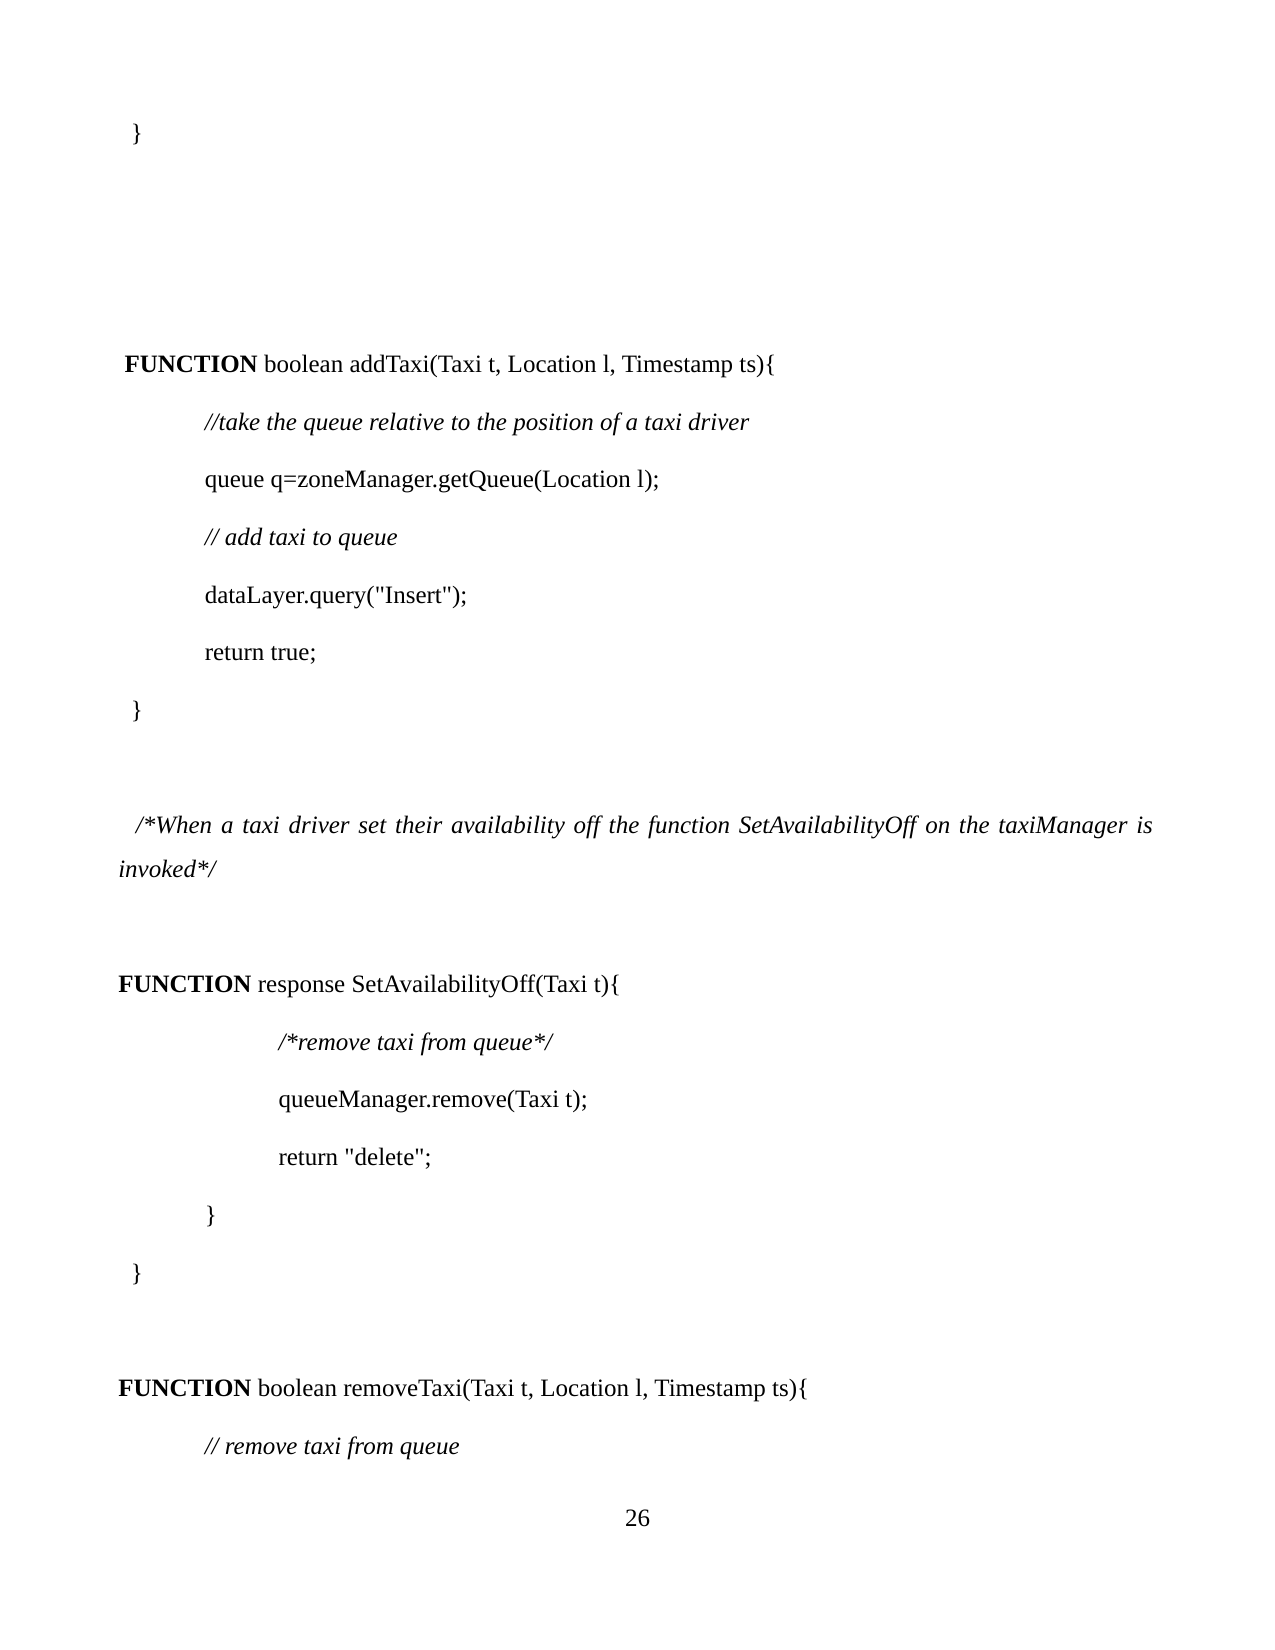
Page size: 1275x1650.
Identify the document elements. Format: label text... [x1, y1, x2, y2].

text } [118, 1200, 1157, 1229]
text return "delete"; [118, 1142, 1157, 1171]
text /*remove taxi from queue*/ [118, 1027, 1157, 1056]
text FUNCTION boolean addTaxi(Taxi t, Location l, Timestamp ts){ [118, 349, 1157, 378]
text queue q=zoneManager.getQueue(Location l); [118, 464, 1157, 493]
text FUNCTION boolean removeTaxi(Taxi t, Location l, Timestamp ts){ [118, 1373, 1157, 1402]
text return true; [118, 637, 1157, 666]
text // add taxi to queue [118, 522, 1157, 551]
text dataLayer.query("Insert"); [118, 580, 1157, 608]
text /*When a taxi driver set their availability off the function SetAvailabilityOff on the taxiManager is invoked*/ [118, 811, 1157, 882]
text } [118, 118, 1157, 147]
text queueManager.remove(Taxi t); [118, 1084, 1157, 1113]
text } [118, 695, 1157, 724]
text // remove taxi from queue [118, 1431, 1157, 1459]
text } [118, 1258, 1157, 1286]
text FUNCTION response SetAvailabilityOff(Taxi t){ [118, 969, 1157, 998]
text //take the queue relative to the position of a taxi driver [118, 407, 1157, 435]
